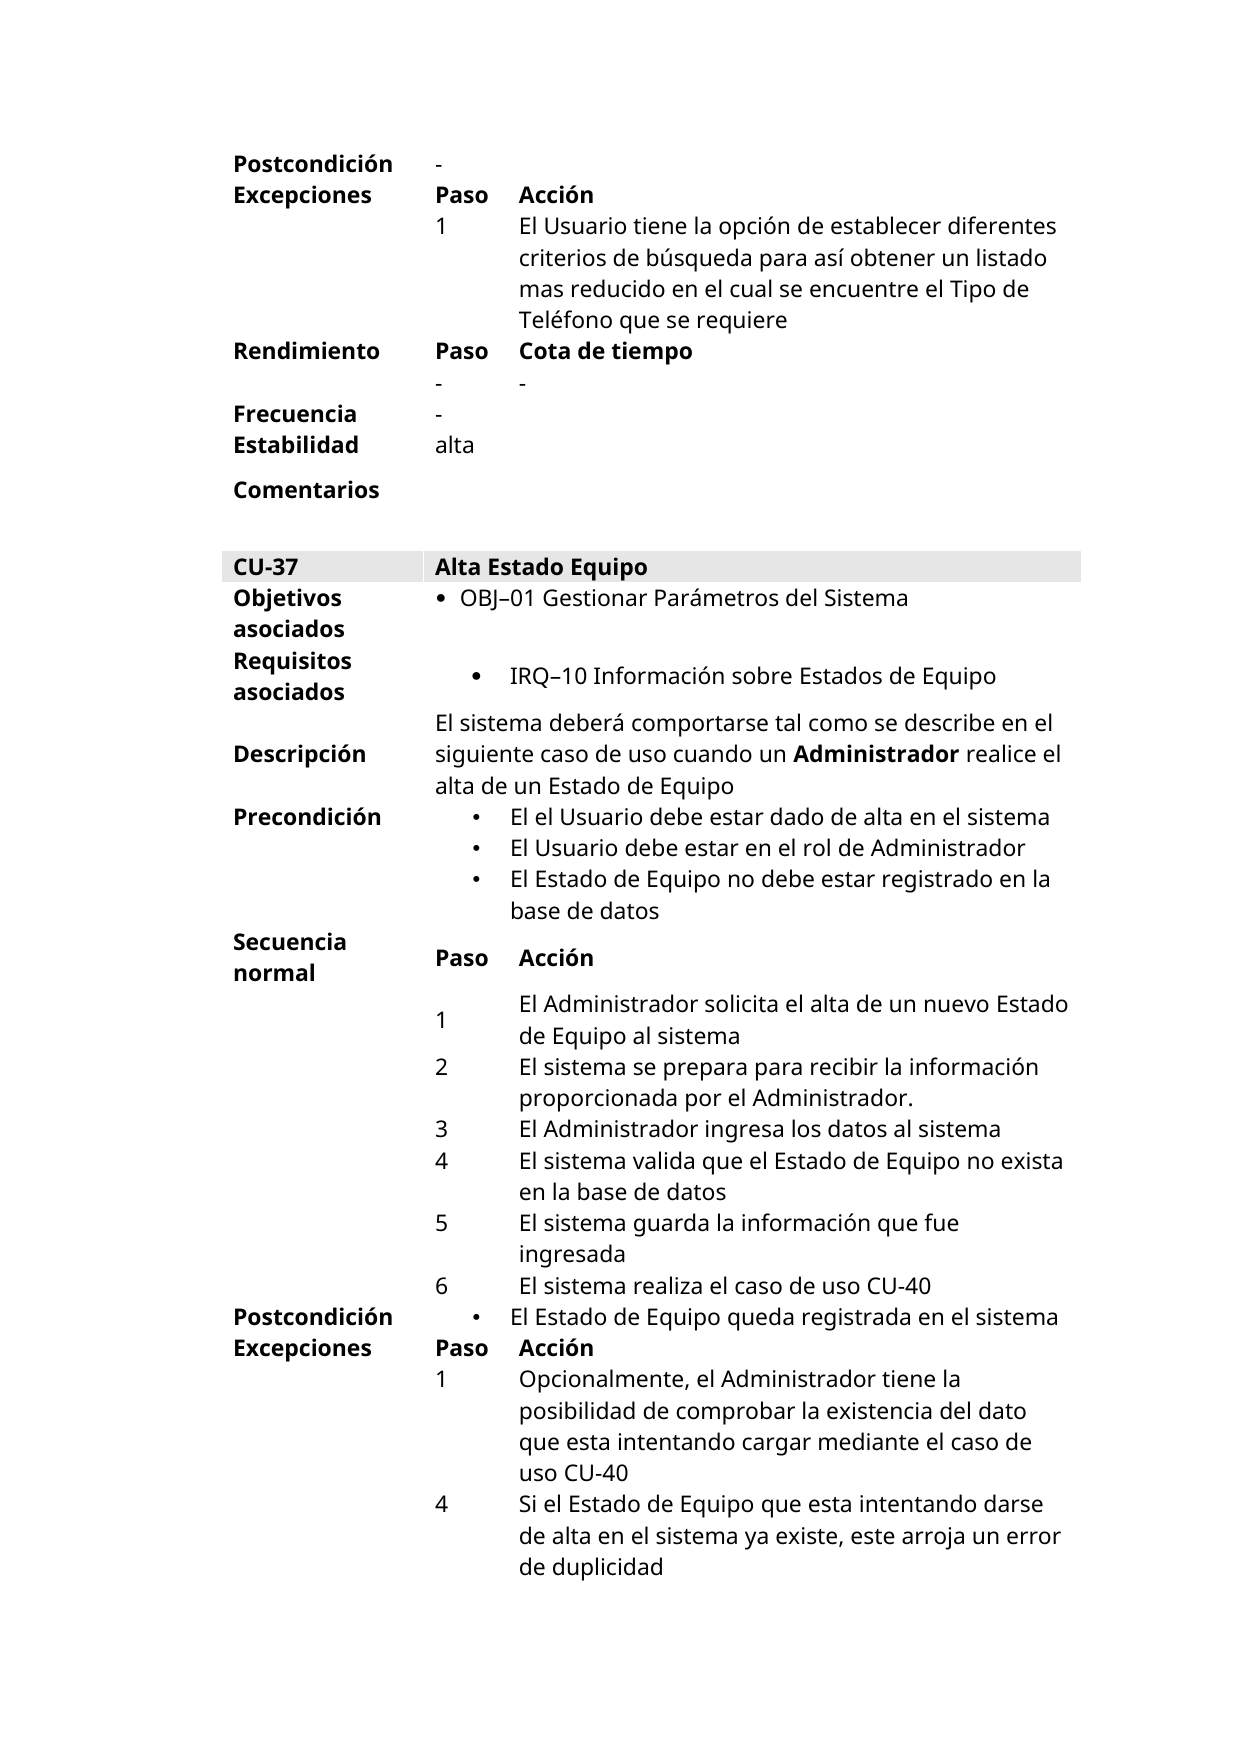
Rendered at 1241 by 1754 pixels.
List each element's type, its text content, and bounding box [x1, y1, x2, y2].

table_cell Paso [424, 926, 507, 988]
table_cell - [508, 366, 1081, 398]
table_cell El Usuario tiene la opción de establecer diferentes criterios de búsqueda para así obtener un listado mas reducido en el cual se encuentre el Tipo de Teléfono que se requiere [508, 210, 1081, 335]
table_cell El sistema valida que el Estado de Equipo no exista en la base de datos [508, 1145, 1081, 1207]
table_cell Paso [424, 1332, 507, 1363]
table_cell [424, 460, 1081, 519]
table_cell Postcondición [222, 148, 423, 179]
table_cell 1 [424, 988, 507, 1051]
table_cell Requisitos asociados [222, 645, 423, 707]
table_cell Objetivos asociados [222, 582, 423, 644]
table_cell 1 [424, 1363, 507, 1488]
table_cell 1 [424, 210, 507, 335]
table_cell El Estado de Equipo queda registrada en el sistema [424, 1301, 1081, 1332]
table_cell El sistema realiza el caso de uso CU-40 [508, 1270, 1081, 1301]
table_cell Frecuencia [222, 398, 423, 429]
table_cell Excepciones [222, 1332, 423, 1363]
table_cell El el Usuario debe estar dado de alta en el sistema El Usuario debe estar en el rol de Administrador El Estado de Equipo no debe estar registrado en la base de datos [424, 801, 1081, 926]
table_cell El sistema guarda la información que fue ingresada [508, 1207, 1081, 1269]
table_header Alta Estado Equipo [424, 551, 1081, 582]
table_cell Acción [508, 926, 1081, 988]
table_cell 6 [424, 1270, 507, 1301]
table_cell 4 [424, 1145, 507, 1207]
table_cell Precondición [222, 801, 423, 926]
table_cell Postcondición [222, 1301, 423, 1332]
table_cell [222, 1363, 423, 1582]
table_cell - [424, 398, 1081, 429]
table_cell Acción [508, 1332, 1081, 1363]
table_cell IRQ–10 Información sobre Estados de Equipo [424, 645, 1081, 707]
table_cell - [424, 366, 507, 398]
table_header CU-37 [222, 551, 423, 582]
table_cell [222, 366, 423, 398]
table_cell 3 [424, 1113, 507, 1144]
table_cell El Administrador solicita el alta de un nuevo Estado de Equipo al sistema [508, 988, 1081, 1051]
table_cell 2 [424, 1051, 507, 1113]
table_cell El Administrador ingresa los datos al sistema [508, 1113, 1081, 1144]
table_cell El sistema se prepara para recibir la información proporcionada por el Administrador. [508, 1051, 1081, 1113]
table_cell alta [424, 429, 1081, 460]
table_cell Paso [424, 335, 507, 366]
table_cell Comentarios [222, 460, 423, 519]
table_cell [222, 210, 423, 335]
table_cell - [424, 148, 1081, 179]
table_cell [222, 988, 423, 1301]
table_cell 4 [424, 1488, 507, 1582]
table_cell Acción [508, 179, 1081, 210]
table_cell Excepciones [222, 179, 423, 210]
table_cell Opcionalmente, el Administrador tiene la posibilidad de comprobar la existencia del dato que esta intentando cargar mediante el caso de uso CU-40 [508, 1363, 1081, 1488]
table_cell OBJ–01 Gestionar Parámetros del Sistema [424, 582, 1081, 644]
table_cell El sistema deberá comportarse tal como se describe en el siguiente caso de uso cuando un Administrador realice el alta de un Estado de Equipo [424, 707, 1081, 801]
table_cell Paso [424, 179, 507, 210]
table_cell Estabilidad [222, 429, 423, 460]
table_cell Cota de tiempo [508, 335, 1081, 366]
table_cell Rendimiento [222, 335, 423, 366]
table_cell Descripción [222, 707, 423, 801]
table_cell Si el Estado de Equipo que esta intentando darse de alta en el sistema ya existe, este arroja un error de duplicidad [508, 1488, 1081, 1582]
table_cell 5 [424, 1207, 507, 1269]
table_cell Secuencia normal [222, 926, 423, 988]
